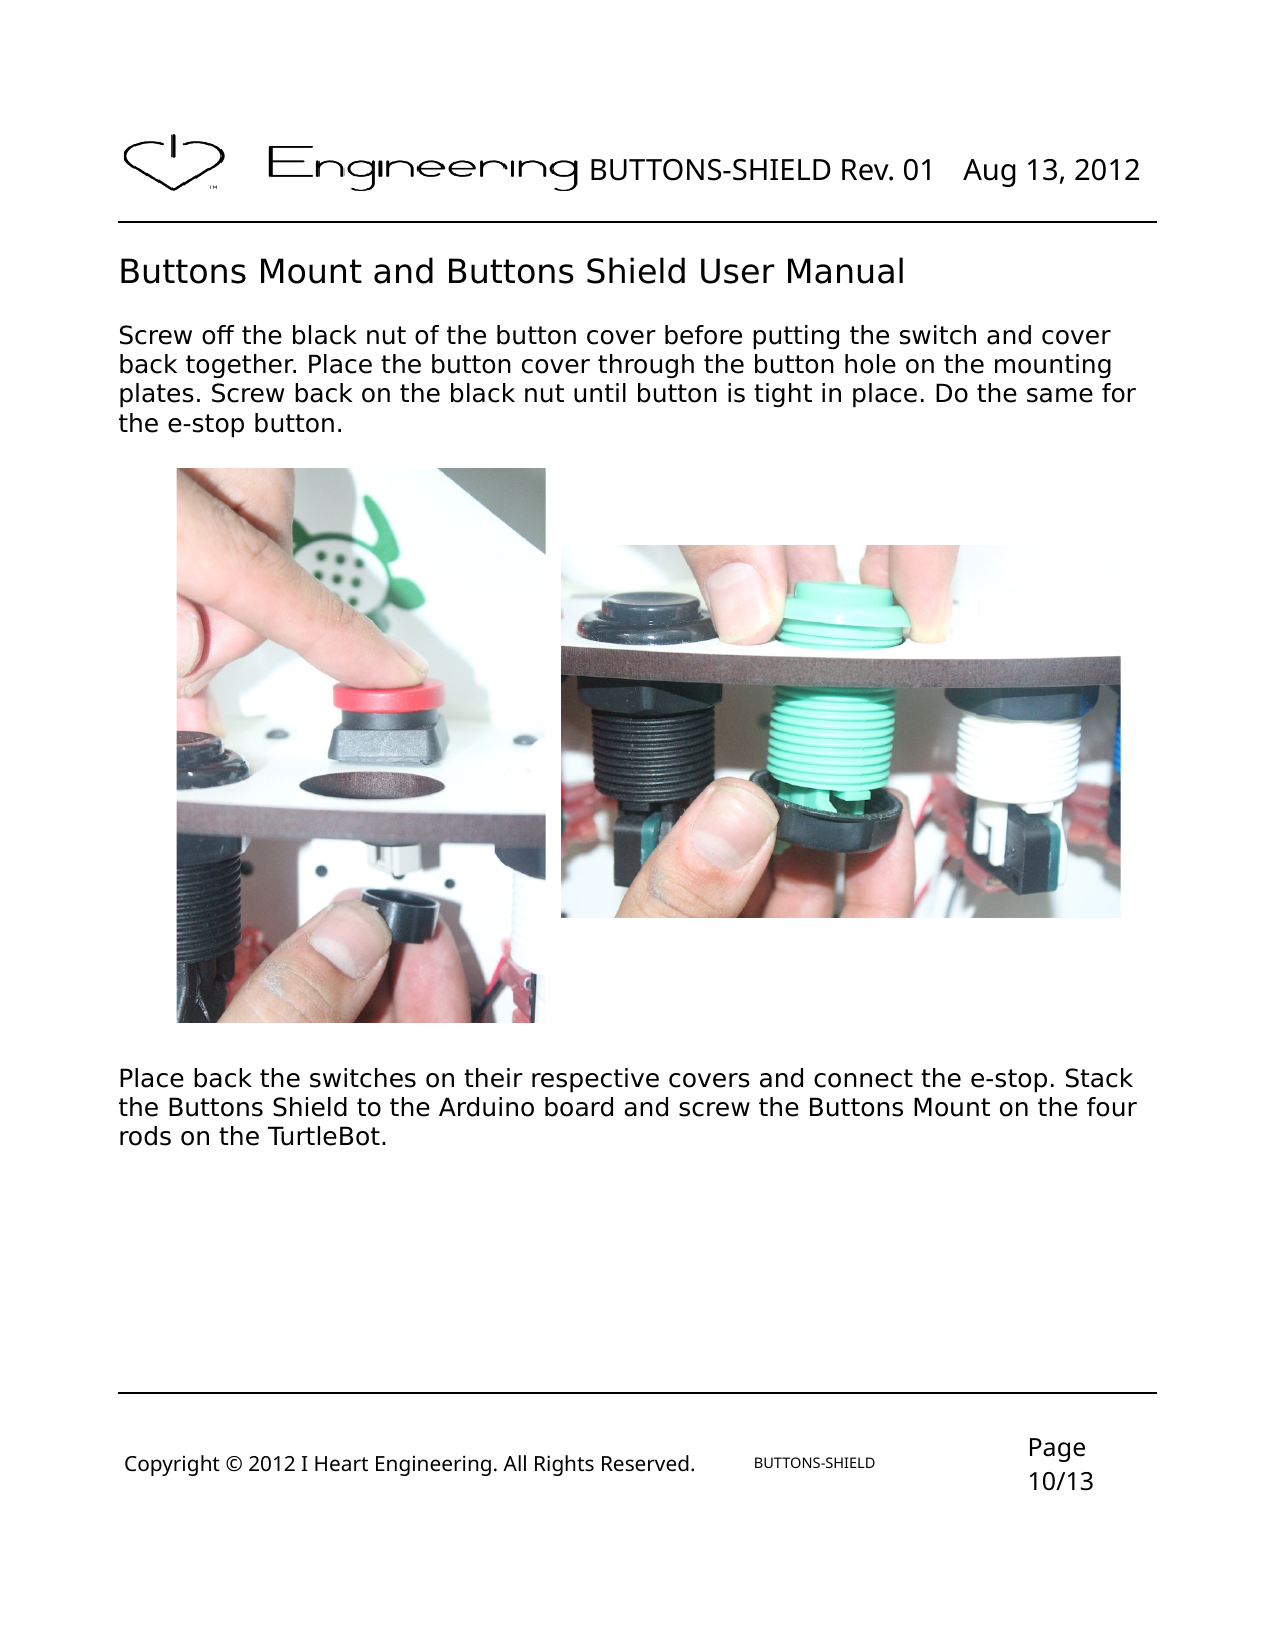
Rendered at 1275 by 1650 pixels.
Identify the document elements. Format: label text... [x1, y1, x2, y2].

picture [176, 468, 546, 1023]
text Screw off the black nut of the button cover before putting the switch and cover back together. Place the button cover through the button hole on the mounting plates. Screw back on the black nut until button is tight in place. Do the same for the e-stop button. [118, 321, 1157, 438]
text Place back the switches on their respective covers and connect the e-stop. Stack the Buttons Shield to the Arduino board and screw the Buttons Mount on the four rods on the TurtleBot. [118, 1064, 1157, 1151]
picture [561, 545, 1121, 918]
picture [123, 134, 578, 191]
